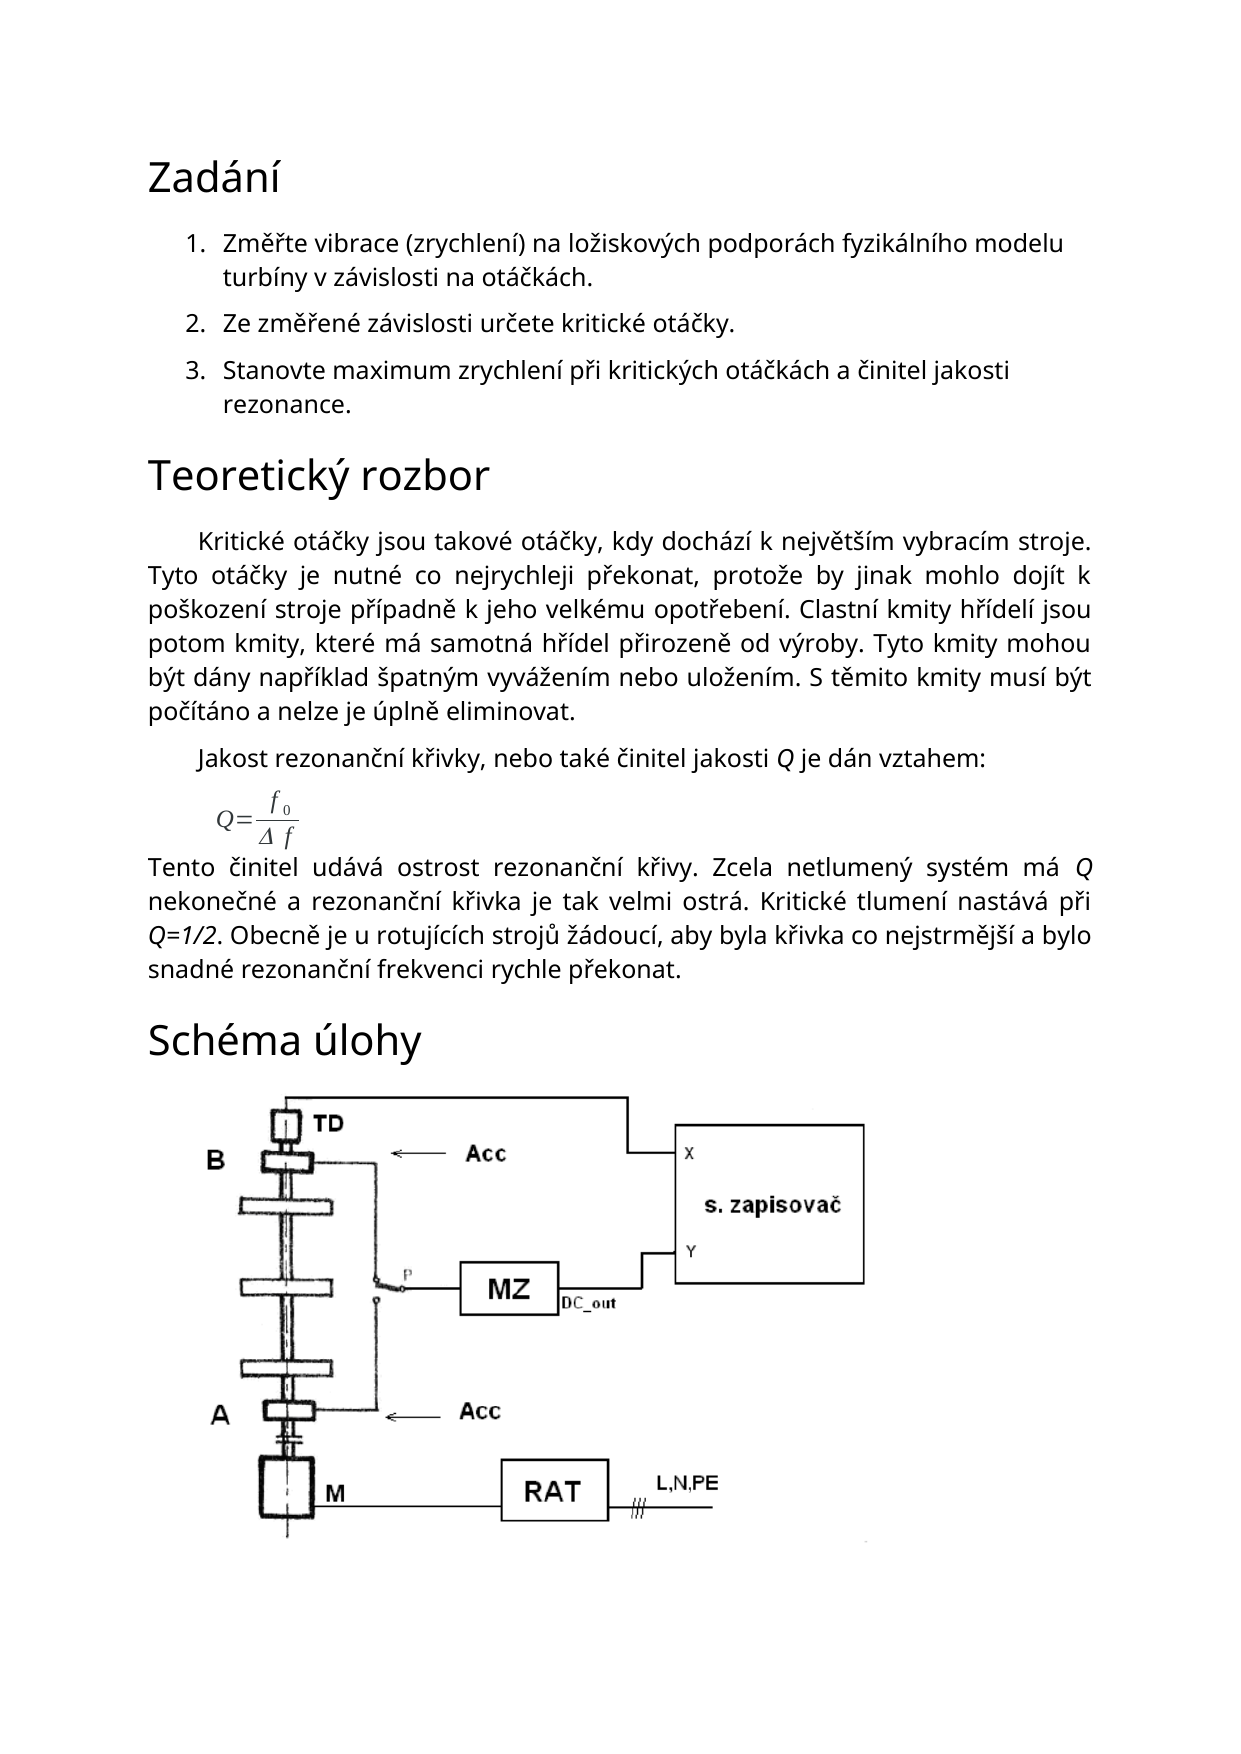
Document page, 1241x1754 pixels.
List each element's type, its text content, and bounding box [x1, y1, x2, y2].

subtitle Schéma úlohy [148, 1011, 1093, 1067]
text Kritické otáčky jsou takové otáčky, kdy dochází k největším vybracím stroje. Tyto otáčky je nutné co nejrychleji překonat, protože by jinak mohlo dojít k poškození stroje případně k jeho velkému opotřebení. Clastní kmity hřídelí jsou potom kmity, které má samotná hřídel přirozeně od výroby. Tyto kmity mohou být dány například špatným vyvážením nebo uložením. S těmito kmity musí být počítáno a nelze je úplně eliminovat. [148, 523, 1093, 728]
subtitle Zadání [148, 148, 1093, 204]
list Stanovte maximum zrychlení při kritických otáčkách a činitel jakosti rezonance. [185, 352, 1093, 421]
text Tento činitel udává ostrost rezonanční křivy. Zcela netlumený systém má Q nekonečné a rezonanční křivka je tak velmi ostrá. Kritické tlumení nastává při Q=1/2. Obecně je u rotujících strojů žádoucí, aby byla křivka co nejstrmější a bylo snadné rezonanční frekvenci rychle překonat. [148, 787, 1093, 986]
subtitle Teoretický rozbor [148, 446, 1093, 502]
text Jakost rezonanční křivky, nebo také činitel jakosti Q je dán vztahem: [148, 740, 1093, 774]
picture [185, 1080, 878, 1549]
list Ze změřené závislosti určete kritické otáčky. [185, 306, 1093, 340]
list Změřte vibrace (zrychlení) na ložiskových podporách fyzikálního modelu turbíny v závislosti na otáčkách. [185, 225, 1093, 293]
